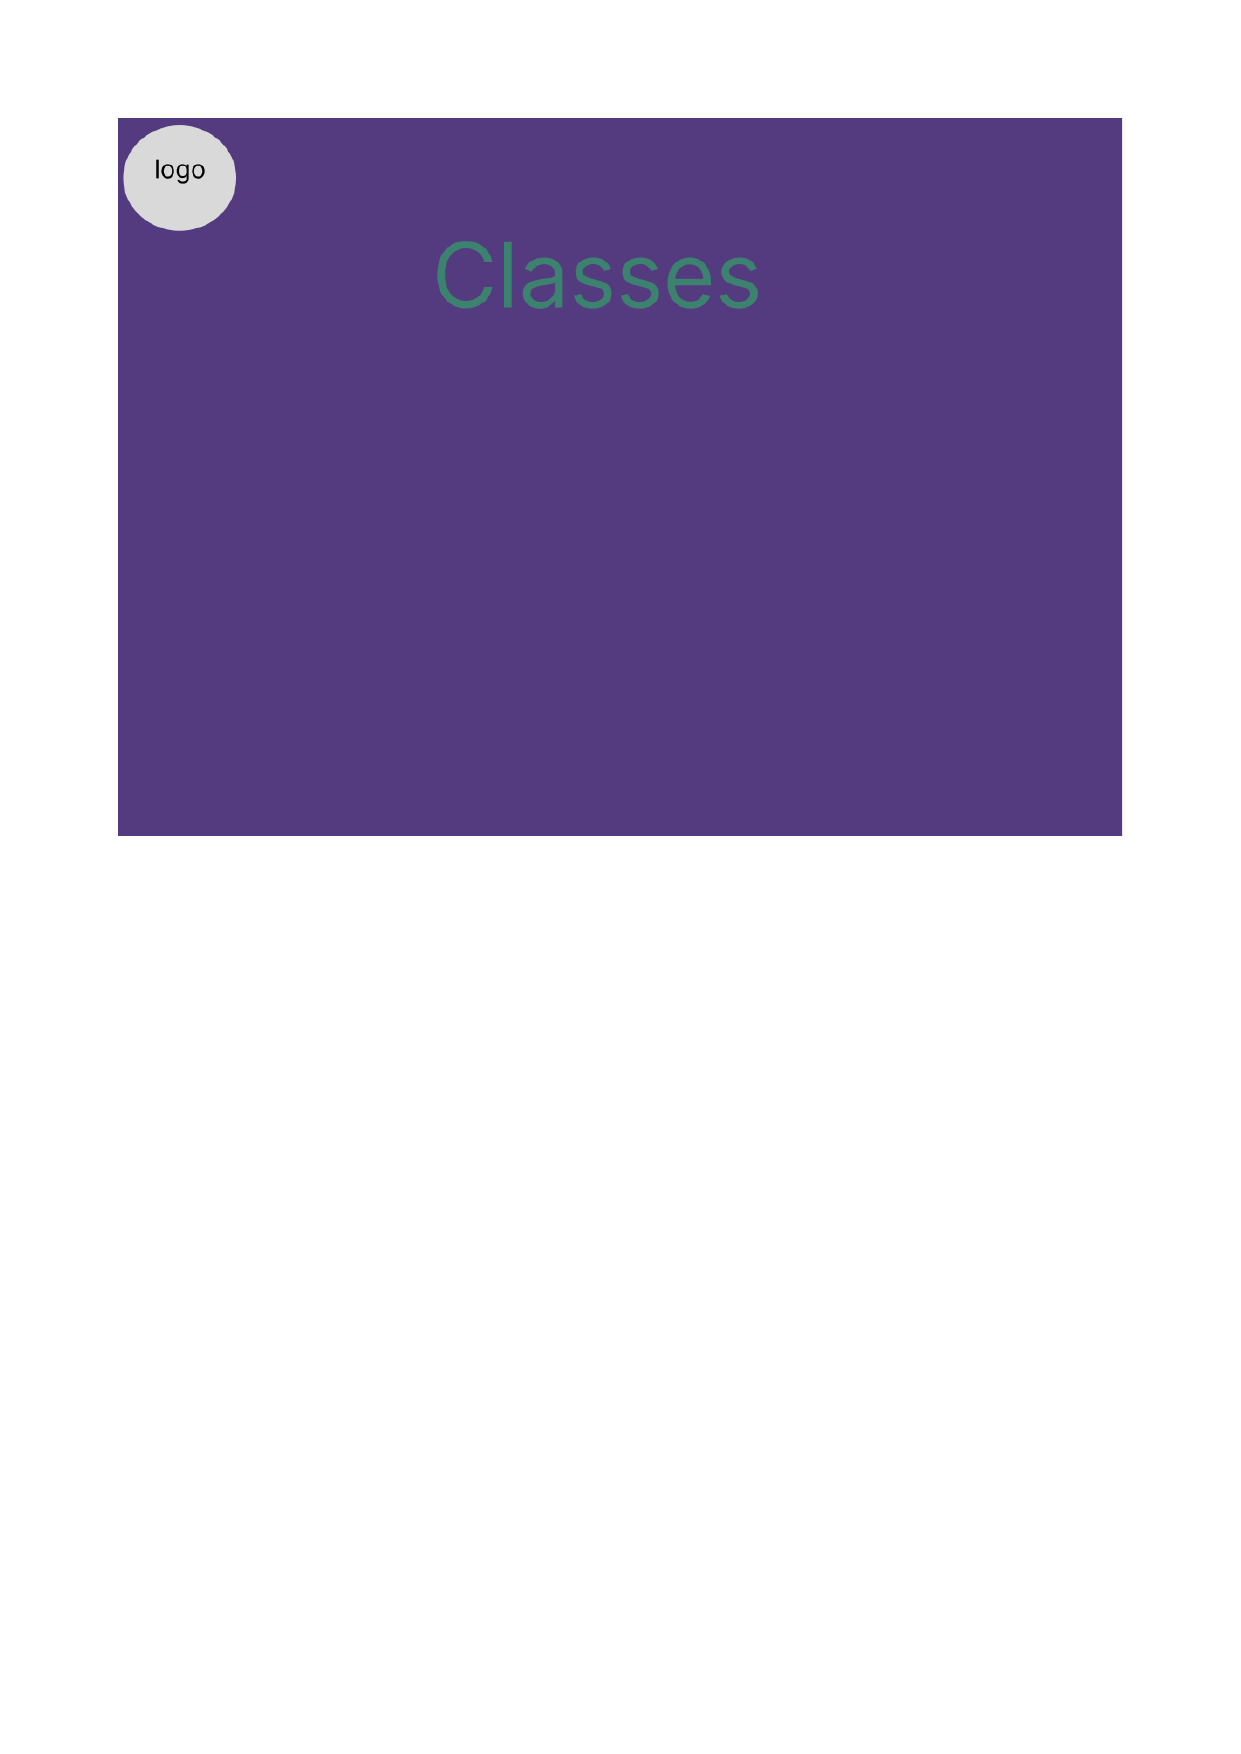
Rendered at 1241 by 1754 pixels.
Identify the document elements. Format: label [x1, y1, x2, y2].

picture [118, 118, 1123, 836]
